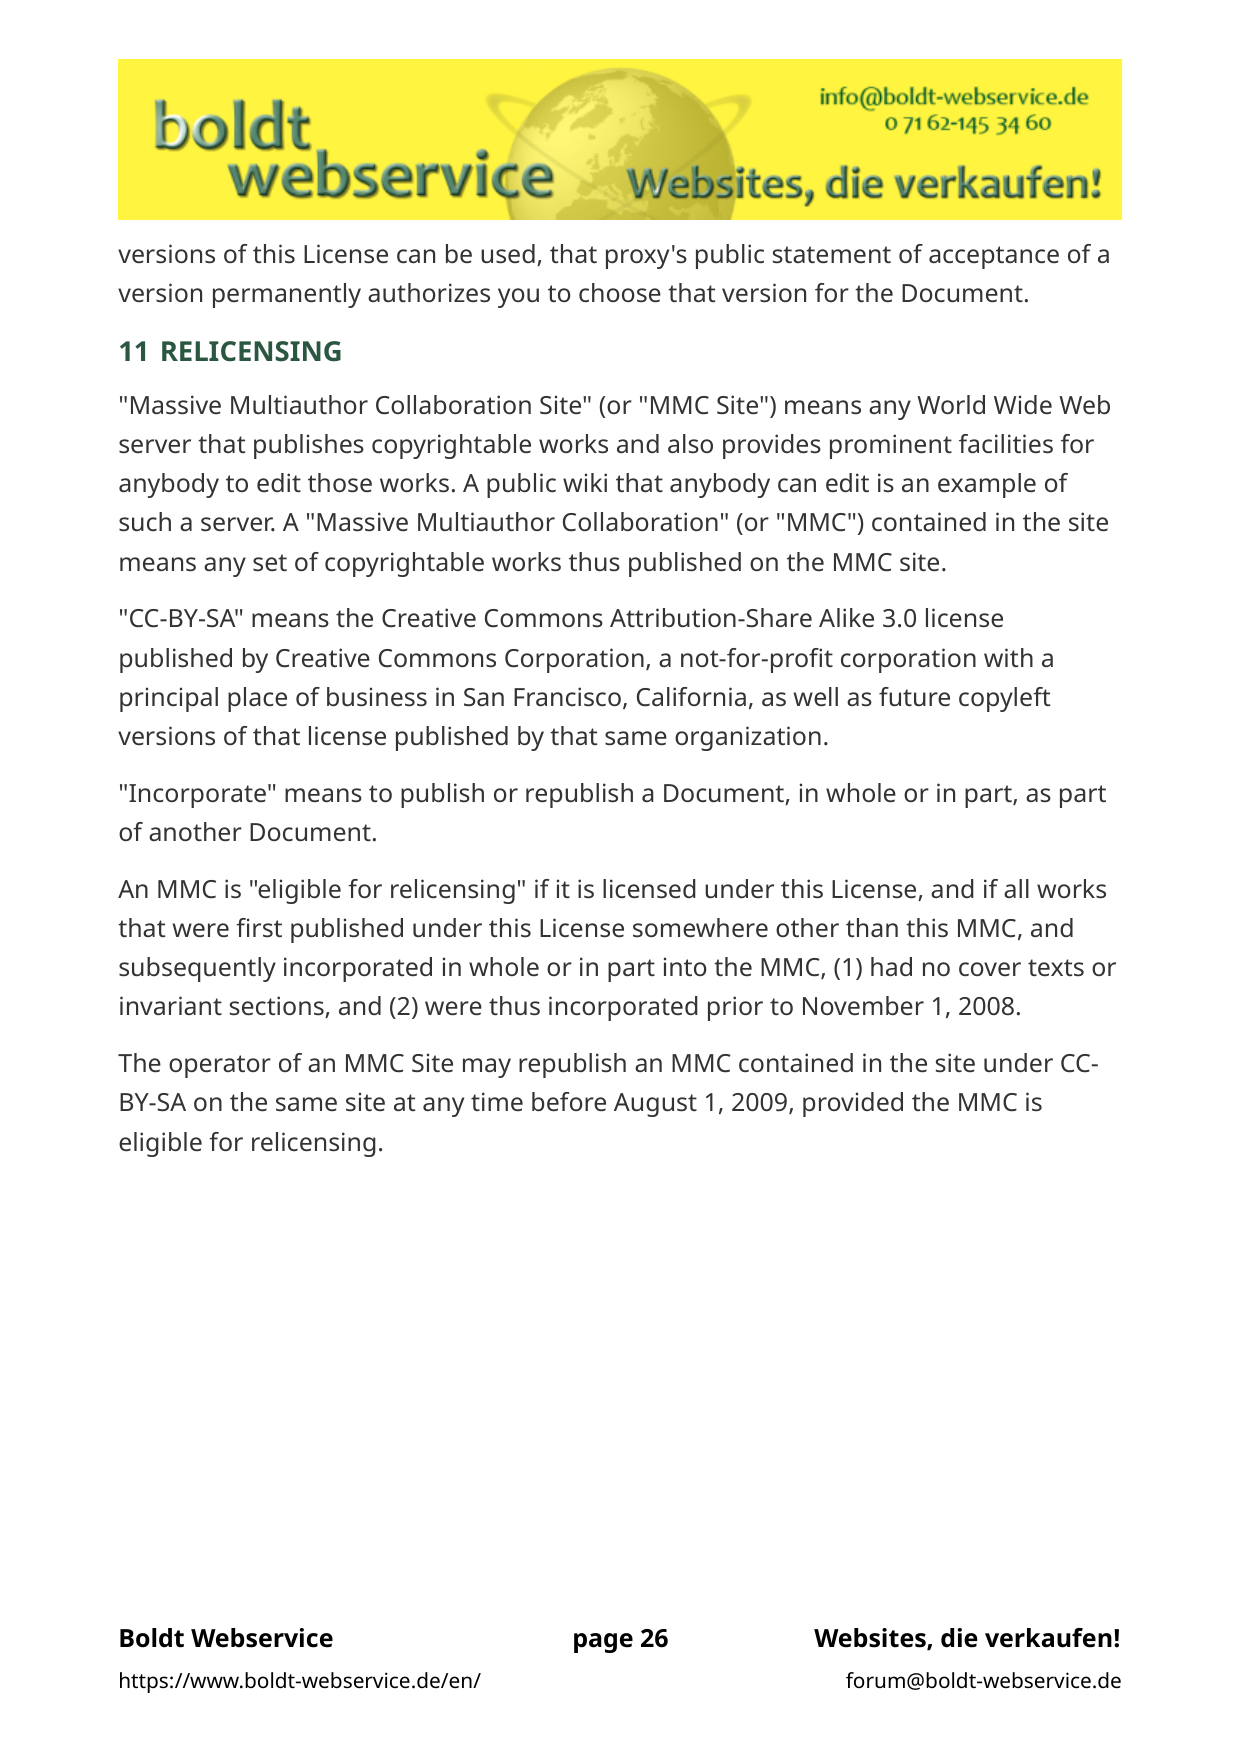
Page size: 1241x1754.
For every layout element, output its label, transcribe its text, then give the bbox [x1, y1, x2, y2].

picture [118, 59, 1123, 220]
text "CC-BY-SA" means the Creative Commons Attribution-Share Alike 3.0 license published by Creative Commons Corporation, a not-for-profit corporation with a principal place of business in San Francisco, California, as well as future copyleft versions of that license published by that same organization. [118, 601, 1122, 753]
text versions of this License can be used, that proxy's public statement of acceptance of a version permanently authorizes you to choose that version for the Document. [118, 236, 1122, 309]
text "Massive Multiauthor Collaboration Site" (or "MMC Site") means any World Wide Web server that publishes copyrightable works and also provides prominent facilities for anybody to edit those works. A public wiki that anybody can edit is an example of such a server. A "Massive Multiauthor Collaboration" (or "MMC") contained in the site means any set of copyrightable works thus published on the MMC site. [118, 387, 1122, 578]
text "Incorporate" means to publish or republish a Document, in whole or in part, as part of another Document. [118, 775, 1122, 849]
text An MMC is "eligible for relicensing" if it is licensed under this License, and if all works that were first published under this License somewhere other than this MMC, and subsequently incorporated in whole or in part into the MMC, (1) had no cover texts or invariant sections, and (2) were thus incorporated prior to November 1, 2008. [118, 871, 1122, 1023]
text The operator of an MMC Site may republish an MMC contained in the site under CC-BY-SA on the same site at any time before August 1, 2009, provided the MMC is eligible for relicensing. [118, 1046, 1122, 1158]
subtitle RELICENSING [118, 332, 1122, 370]
